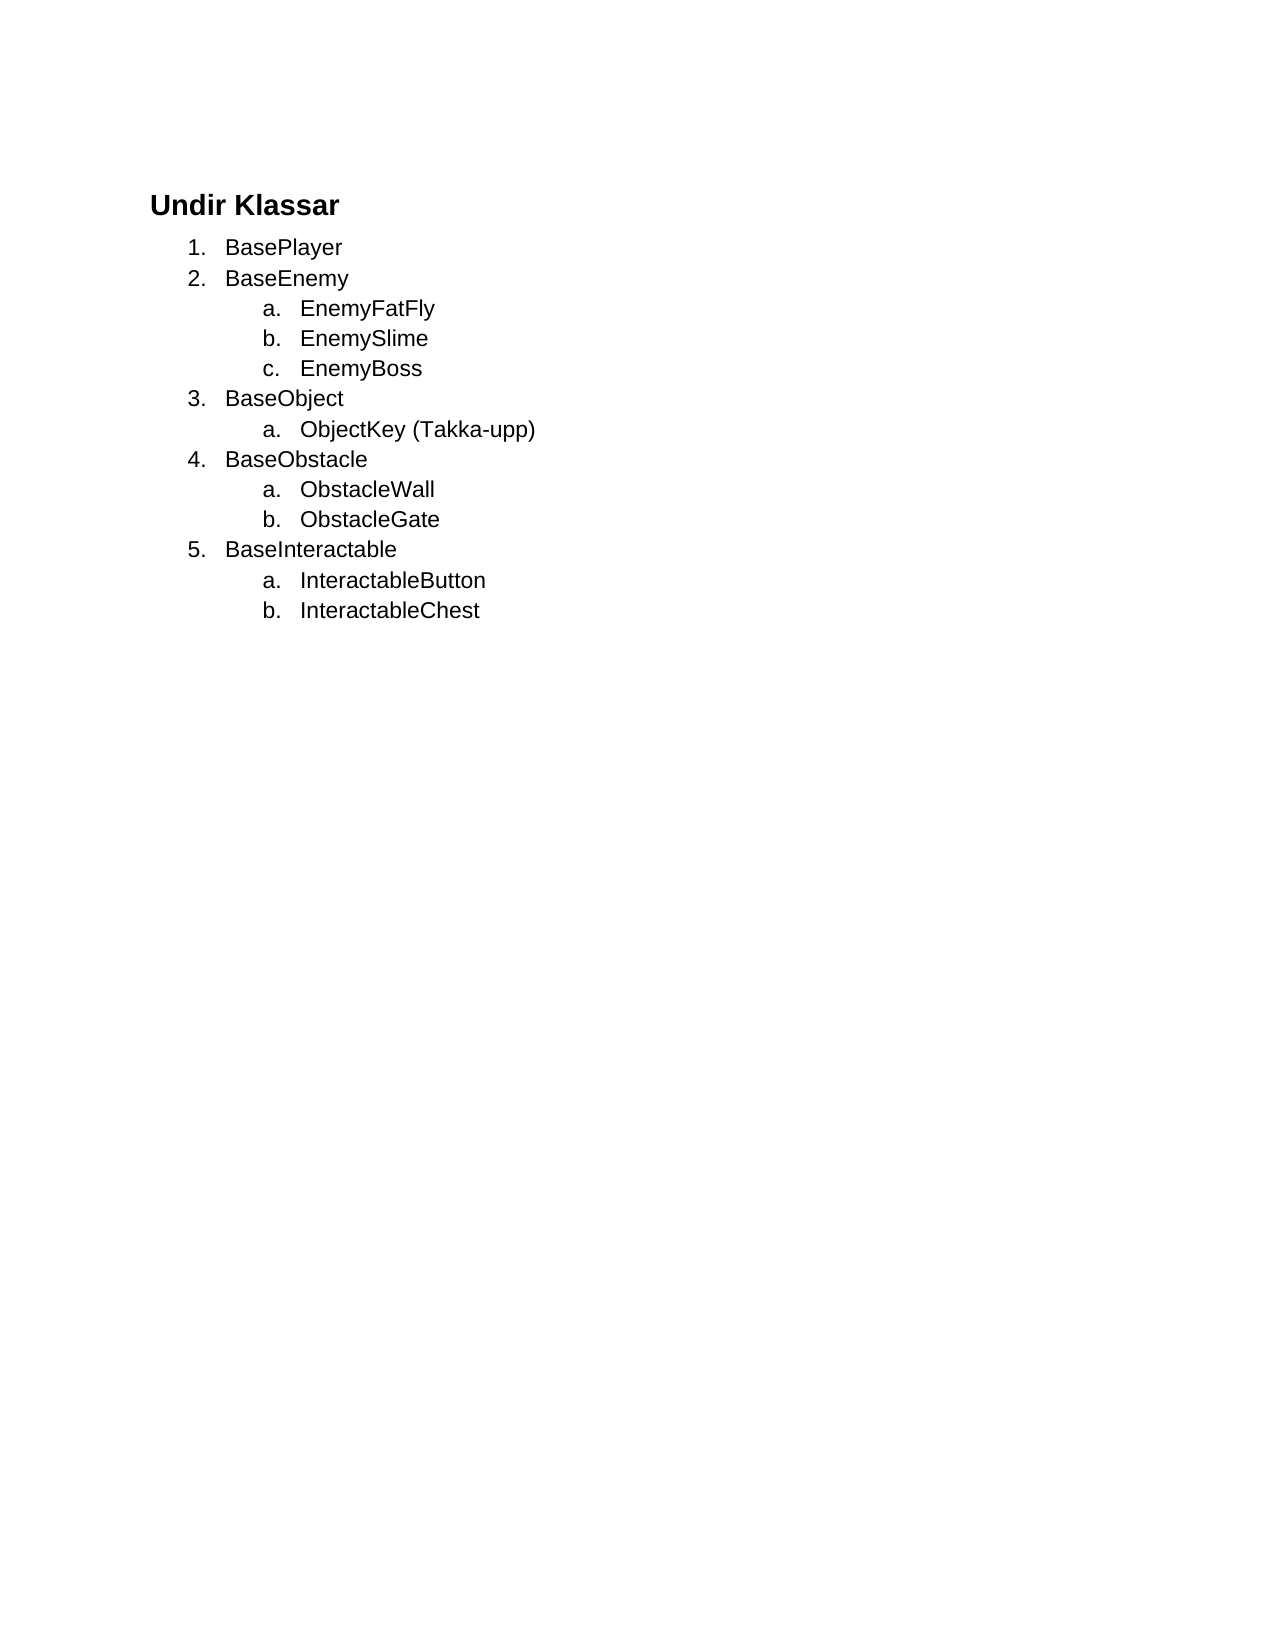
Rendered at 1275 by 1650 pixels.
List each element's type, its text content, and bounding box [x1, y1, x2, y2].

list BasePlayer [187, 234, 1125, 261]
list EnemyBoss [262, 355, 1125, 382]
list BaseEnemy [187, 264, 1125, 291]
list ObstacleWall [262, 476, 1125, 502]
list EnemyFatFly [262, 295, 1125, 321]
list BaseObstacle [187, 446, 1125, 472]
list BaseInteractable [187, 536, 1125, 563]
subtitle Undir Klassar [150, 187, 1125, 221]
list InteractableChest [262, 597, 1125, 623]
list ObstacleGate [262, 506, 1125, 533]
list InteractableButton [262, 567, 1125, 593]
list ObjectKey (Takka-upp) [262, 416, 1125, 442]
list EnemySlime [262, 325, 1125, 351]
list BaseObject [187, 385, 1125, 412]
